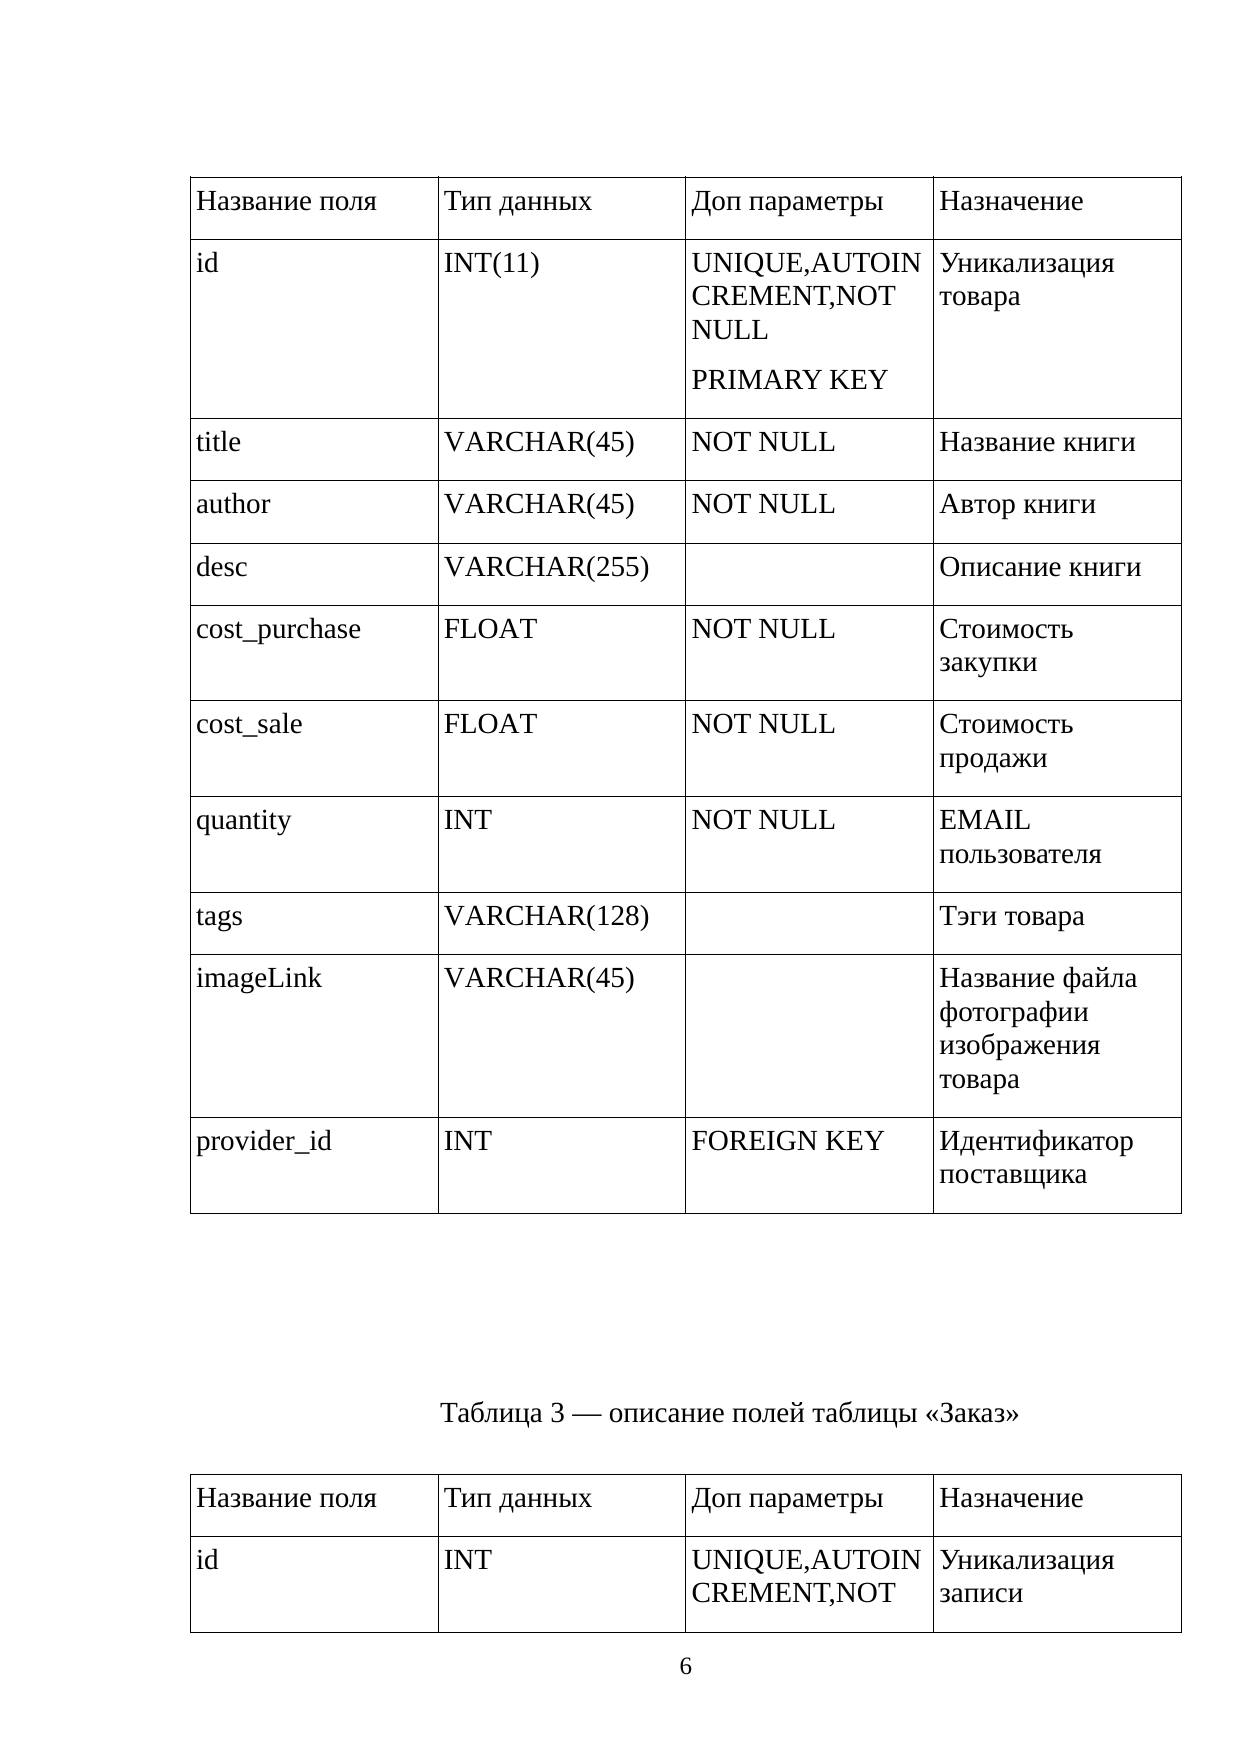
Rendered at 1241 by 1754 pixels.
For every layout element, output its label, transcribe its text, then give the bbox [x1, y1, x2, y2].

table_cell tags [191, 893, 438, 954]
table_cell FLOAT [439, 606, 685, 700]
table_cell VARCHAR(45) [439, 955, 685, 1117]
table_cell VARCHAR(255) [439, 544, 685, 604]
table_cell Стоимость продажи [934, 701, 1181, 796]
table_cell cost_purchase [191, 606, 438, 700]
table_cell id [191, 240, 438, 418]
table_cell [686, 955, 933, 1117]
table_header Доп параметры [686, 178, 933, 238]
table_cell [686, 544, 933, 604]
table_cell desc [191, 544, 438, 604]
table_cell UNIQUE,AUTOINCREMENT,NOT NULL PRIMARY KEY [686, 240, 933, 418]
table_cell NOT NULL [686, 701, 933, 796]
table_cell INT(11) [439, 240, 685, 418]
table_cell UNIQUE,AUTOINCREMENT,NOT [686, 1537, 933, 1632]
table_cell Уникализация товара [934, 240, 1181, 418]
table_cell Название книги [934, 419, 1181, 480]
table_cell Тэги товара [934, 893, 1181, 954]
table_cell NOT NULL [686, 797, 933, 892]
table_cell FOREIGN KEY [686, 1118, 933, 1212]
table_cell [686, 893, 933, 954]
table_cell NOT NULL [686, 606, 933, 700]
table_header Название поля [191, 178, 438, 238]
table_cell Уникализация записи [934, 1537, 1181, 1632]
table_header Тип данных [439, 1475, 685, 1536]
table_cell INT [439, 797, 685, 892]
table_header Доп параметры [686, 1475, 933, 1536]
table_cell INT [439, 1118, 685, 1212]
table_cell Стоимость закупки [934, 606, 1181, 700]
table_cell id [191, 1537, 438, 1632]
table_header Назначение [934, 1475, 1181, 1536]
table_cell EMAIL пользователя [934, 797, 1181, 892]
table_cell author [191, 481, 438, 542]
table_cell Автор книги [934, 481, 1181, 542]
table_cell VARCHAR(45) [439, 419, 685, 480]
table_header Название поля [191, 1475, 438, 1536]
table_cell NOT NULL [686, 419, 933, 480]
table_cell FLOAT [439, 701, 685, 796]
table_cell Идентификатор поставщика [934, 1118, 1181, 1212]
table_cell VARCHAR(128) [439, 893, 685, 954]
table_cell title [191, 419, 438, 480]
table_cell Название файла фотографии изображения товара [934, 955, 1181, 1117]
table_header Тип данных [439, 178, 685, 238]
text Таблица 3 — описание полей таблицы «Заказ» [190, 1395, 1181, 1428]
table_cell provider_id [191, 1118, 438, 1212]
table_cell INT [439, 1537, 685, 1632]
table_header Назначение [934, 178, 1181, 238]
table_cell NOT NULL [686, 481, 933, 542]
table_cell VARCHAR(45) [439, 481, 685, 542]
table_cell quantity [191, 797, 438, 892]
table_cell cost_sale [191, 701, 438, 796]
table_cell Описание книги [934, 544, 1181, 604]
table_cell imageLink [191, 955, 438, 1117]
